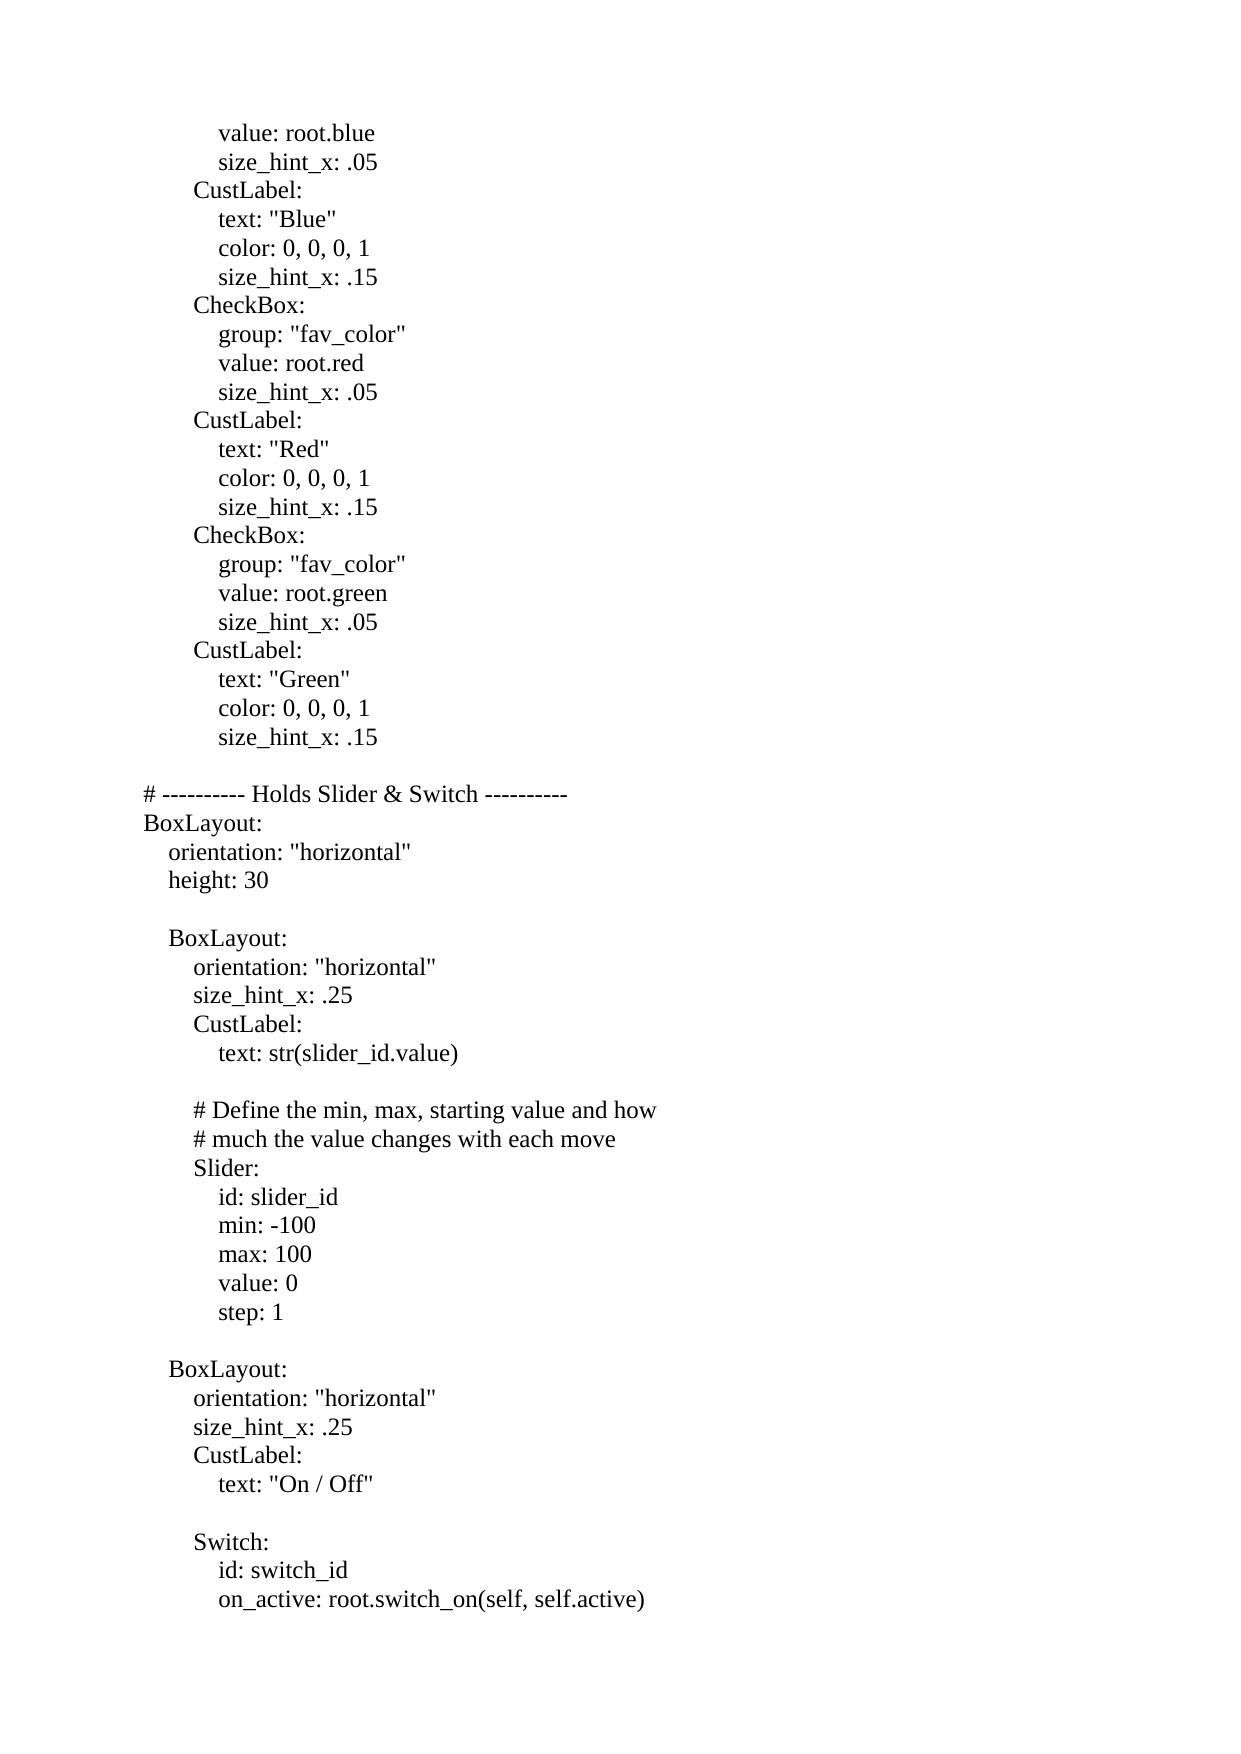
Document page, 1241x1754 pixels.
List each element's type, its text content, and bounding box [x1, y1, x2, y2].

text size_hint_x: .05 [118, 607, 1122, 636]
text # Define the min, max, starting value and how [118, 1096, 1122, 1124]
text CustLabel: [118, 176, 1122, 204]
text group: "fav_color" [118, 319, 1122, 348]
text BoxLayout: [118, 808, 1122, 837]
text color: 0, 0, 0, 1 [118, 463, 1122, 492]
text size_hint_x: .15 [118, 722, 1122, 751]
text step: 1 [118, 1297, 1122, 1326]
text text: str(slider_id.value) [118, 1038, 1122, 1067]
text size_hint_x: .05 [118, 147, 1122, 176]
text # much the value changes with each move [118, 1124, 1122, 1153]
text text: "Red" [118, 434, 1122, 463]
text color: 0, 0, 0, 1 [118, 693, 1122, 722]
text on_active: root.switch_on(self, self.active) [118, 1584, 1122, 1613]
text CustLabel: [118, 1441, 1122, 1469]
text orientation: "horizontal" [118, 952, 1122, 981]
text id: switch_id [118, 1556, 1122, 1584]
text BoxLayout: [118, 1354, 1122, 1383]
text group: "fav_color" [118, 549, 1122, 578]
text Slider: [118, 1153, 1122, 1182]
text value: root.blue [118, 118, 1122, 147]
text orientation: "horizontal" [118, 837, 1122, 866]
text Switch: [118, 1527, 1122, 1556]
text CheckBox: [118, 521, 1122, 549]
text CustLabel: [118, 636, 1122, 664]
text value: root.red [118, 348, 1122, 377]
text size_hint_x: .15 [118, 262, 1122, 291]
text CheckBox: [118, 291, 1122, 319]
text text: "Blue" [118, 204, 1122, 233]
text size_hint_x: .25 [118, 981, 1122, 1009]
text max: 100 [118, 1239, 1122, 1268]
text size_hint_x: .05 [118, 377, 1122, 406]
text orientation: "horizontal" [118, 1383, 1122, 1412]
text BoxLayout: [118, 923, 1122, 952]
text text: "On / Off" [118, 1469, 1122, 1498]
text value: root.green [118, 578, 1122, 607]
text size_hint_x: .15 [118, 492, 1122, 521]
text height: 30 [118, 866, 1122, 894]
text CustLabel: [118, 1009, 1122, 1038]
text min: -100 [118, 1211, 1122, 1239]
text color: 0, 0, 0, 1 [118, 233, 1122, 262]
text size_hint_x: .25 [118, 1412, 1122, 1441]
text text: "Green" [118, 664, 1122, 693]
text # ---------- Holds Slider & Switch ---------- [118, 779, 1122, 808]
text CustLabel: [118, 406, 1122, 434]
text value: 0 [118, 1268, 1122, 1297]
text id: slider_id [118, 1182, 1122, 1211]
